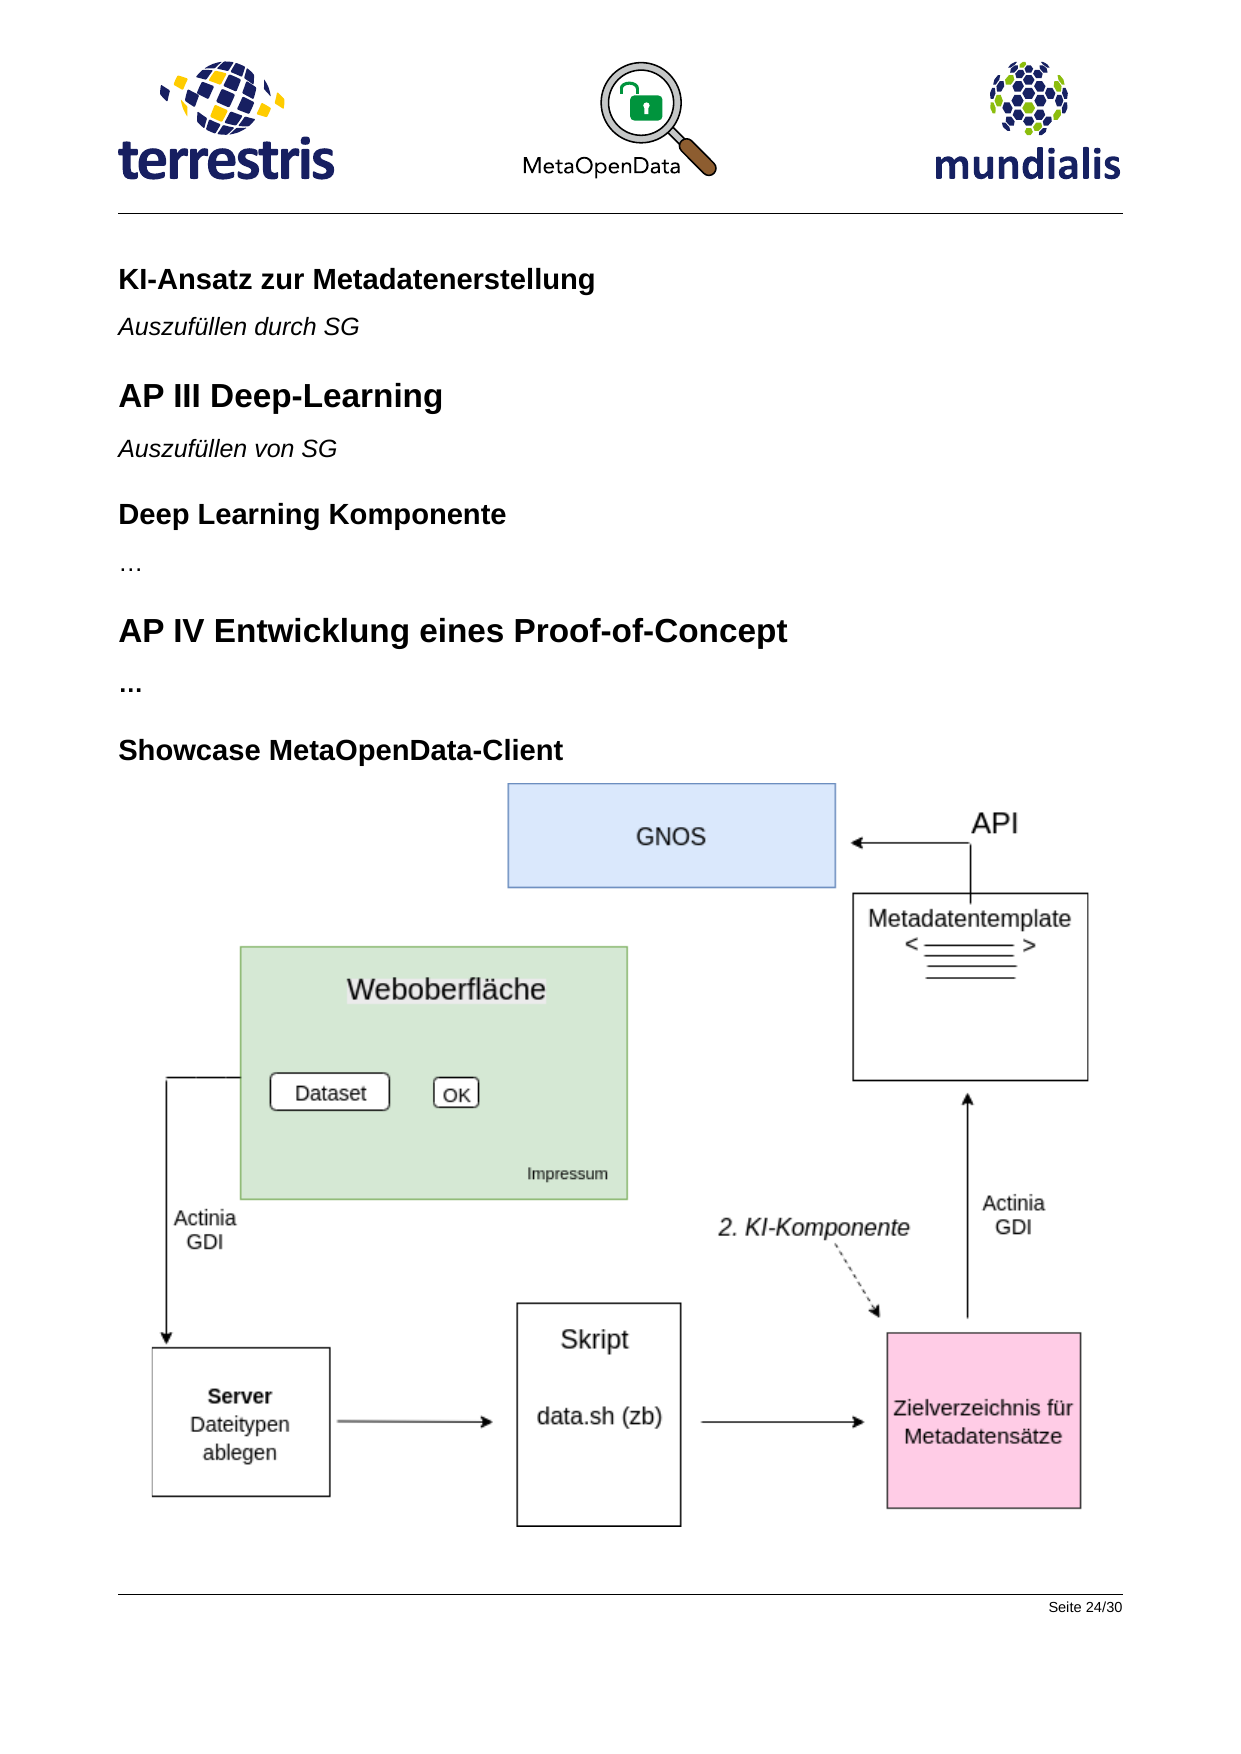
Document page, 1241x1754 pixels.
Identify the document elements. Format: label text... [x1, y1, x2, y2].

subtitle AP III Deep-Learning [118, 376, 1122, 414]
text … [118, 669, 1122, 698]
text … [118, 548, 1122, 576]
subtitle Showcase MetaOpenData-Client [118, 733, 1122, 766]
subtitle AP IV Entwicklung eines Proof-of-Concept [118, 611, 1122, 650]
text Auszufüllen durch SG [118, 312, 1122, 341]
subtitle KI-Ansatz zur Metadatenerstellung [118, 262, 1122, 296]
subtitle Deep Learning Komponente [118, 497, 1122, 531]
text Auszufüllen von SG [118, 434, 1122, 462]
